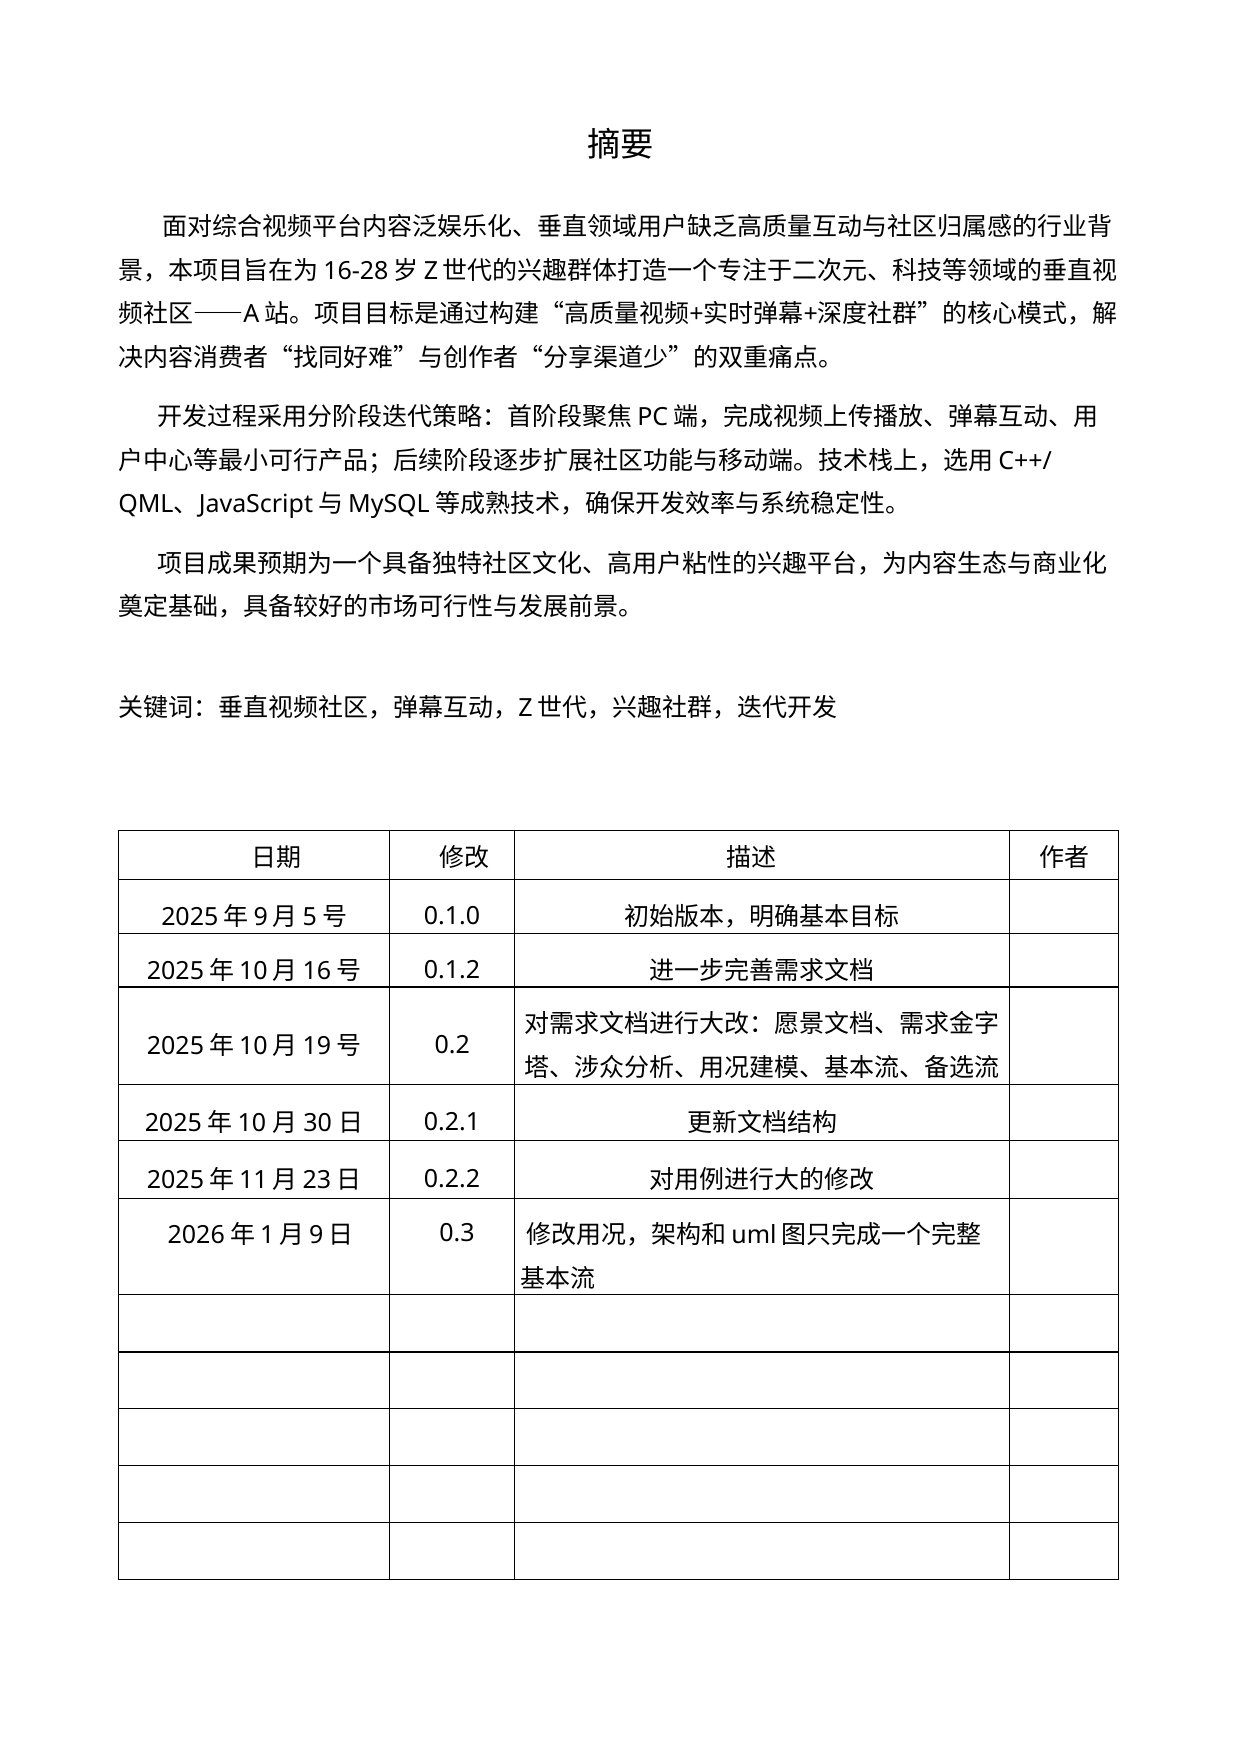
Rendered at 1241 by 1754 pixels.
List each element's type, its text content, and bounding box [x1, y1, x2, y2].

table_cell 对用例进行大的修改 [515, 1141, 1009, 1197]
table_cell [390, 1523, 514, 1579]
text 面对综合视频平台内容泛娱乐化、垂直领域用户缺乏高质量互动与社区归属感的行业背景，本项目旨在为16-28岁Z世代的兴趣群体打造一个专注于二次元、科技等领域的垂直视频社区——A站。项目目标是通过构建“高质量视频+实时弹幕+深度社群”的核心模式，解决内容消费者“找同好难”与创作者“分享渠道少”的双重痛点。 [118, 207, 1122, 373]
table_cell [119, 1353, 389, 1408]
table_header 描述 [515, 831, 1009, 879]
text 关键词：垂直视频社区，弹幕互动，Z世代，兴趣社群，迭代开发 [118, 687, 1122, 723]
table_cell [390, 1295, 514, 1351]
table_cell [1010, 1295, 1118, 1351]
table_cell [119, 1295, 389, 1351]
table_cell 0.1.0 [390, 880, 514, 933]
table_cell 初始版本，明确基本目标 [515, 880, 1009, 933]
table_cell [515, 1353, 1009, 1408]
table_cell [1010, 1353, 1118, 1408]
table_cell 进一步完善需求文档 [515, 934, 1009, 986]
table_cell [515, 1409, 1009, 1465]
text 开发过程采用分阶段迭代策略：首阶段聚焦PC端，完成视频上传播放、弹幕互动、用户中心等最小可行产品；后续阶段逐步扩展社区功能与移动端。技术栈上，选用C++/QML、JavaScript与MySQL等成熟技术，确保开发效率与系统稳定性。 [118, 397, 1122, 520]
table_cell [515, 1466, 1009, 1522]
table_cell [515, 1523, 1009, 1579]
table_cell 0.3 [390, 1199, 514, 1294]
table_cell 0.1.2 [390, 934, 514, 986]
table_cell [119, 1466, 389, 1522]
table_cell [1010, 1523, 1118, 1579]
table_cell [390, 1466, 514, 1522]
table_cell [1010, 880, 1118, 933]
table_cell [390, 1409, 514, 1465]
table_header 修改 [390, 831, 514, 879]
table_cell 2025年10月19号 [119, 988, 389, 1083]
table_cell [1010, 988, 1118, 1083]
table_cell [515, 1295, 1009, 1351]
table_cell 2025年10月16号 [119, 934, 389, 986]
table_cell [1010, 1141, 1118, 1197]
table_cell 修改用况，架构和uml图只完成一个完整基本流 [515, 1199, 1009, 1294]
table_cell [119, 1523, 389, 1579]
table_cell [390, 1353, 514, 1408]
table_cell [1010, 1199, 1118, 1294]
table_cell 0.2.2 [390, 1141, 514, 1197]
table_cell 更新文档结构 [515, 1085, 1009, 1140]
table_cell 对需求文档进行大改：愿景文档、需求金字塔、涉众分析、用况建模、基本流、备选流 [515, 988, 1009, 1083]
table_cell 0.2 [390, 988, 514, 1083]
table_cell [1010, 1409, 1118, 1465]
table_cell 2025年11月23日 [119, 1141, 389, 1197]
subtitle 摘要 [118, 118, 1122, 166]
table_cell 0.2.1 [390, 1085, 514, 1140]
table_cell 2025年9月5号 [119, 880, 389, 933]
table_header 作者 [1010, 831, 1118, 879]
table_cell [1010, 1085, 1118, 1140]
table_cell 2025年 10 月 30 日 [119, 1085, 389, 1140]
table_cell [1010, 1466, 1118, 1522]
table_cell [1010, 934, 1118, 986]
table_cell 2026年1月9日 [119, 1199, 389, 1294]
table_cell [119, 1409, 389, 1465]
table_header 日期 [119, 831, 389, 879]
text 项目成果预期为一个具备独特社区文化、高用户粘性的兴趣平台，为内容生态与商业化奠定基础，具备较好的市场可行性与发展前景。 [118, 543, 1122, 623]
